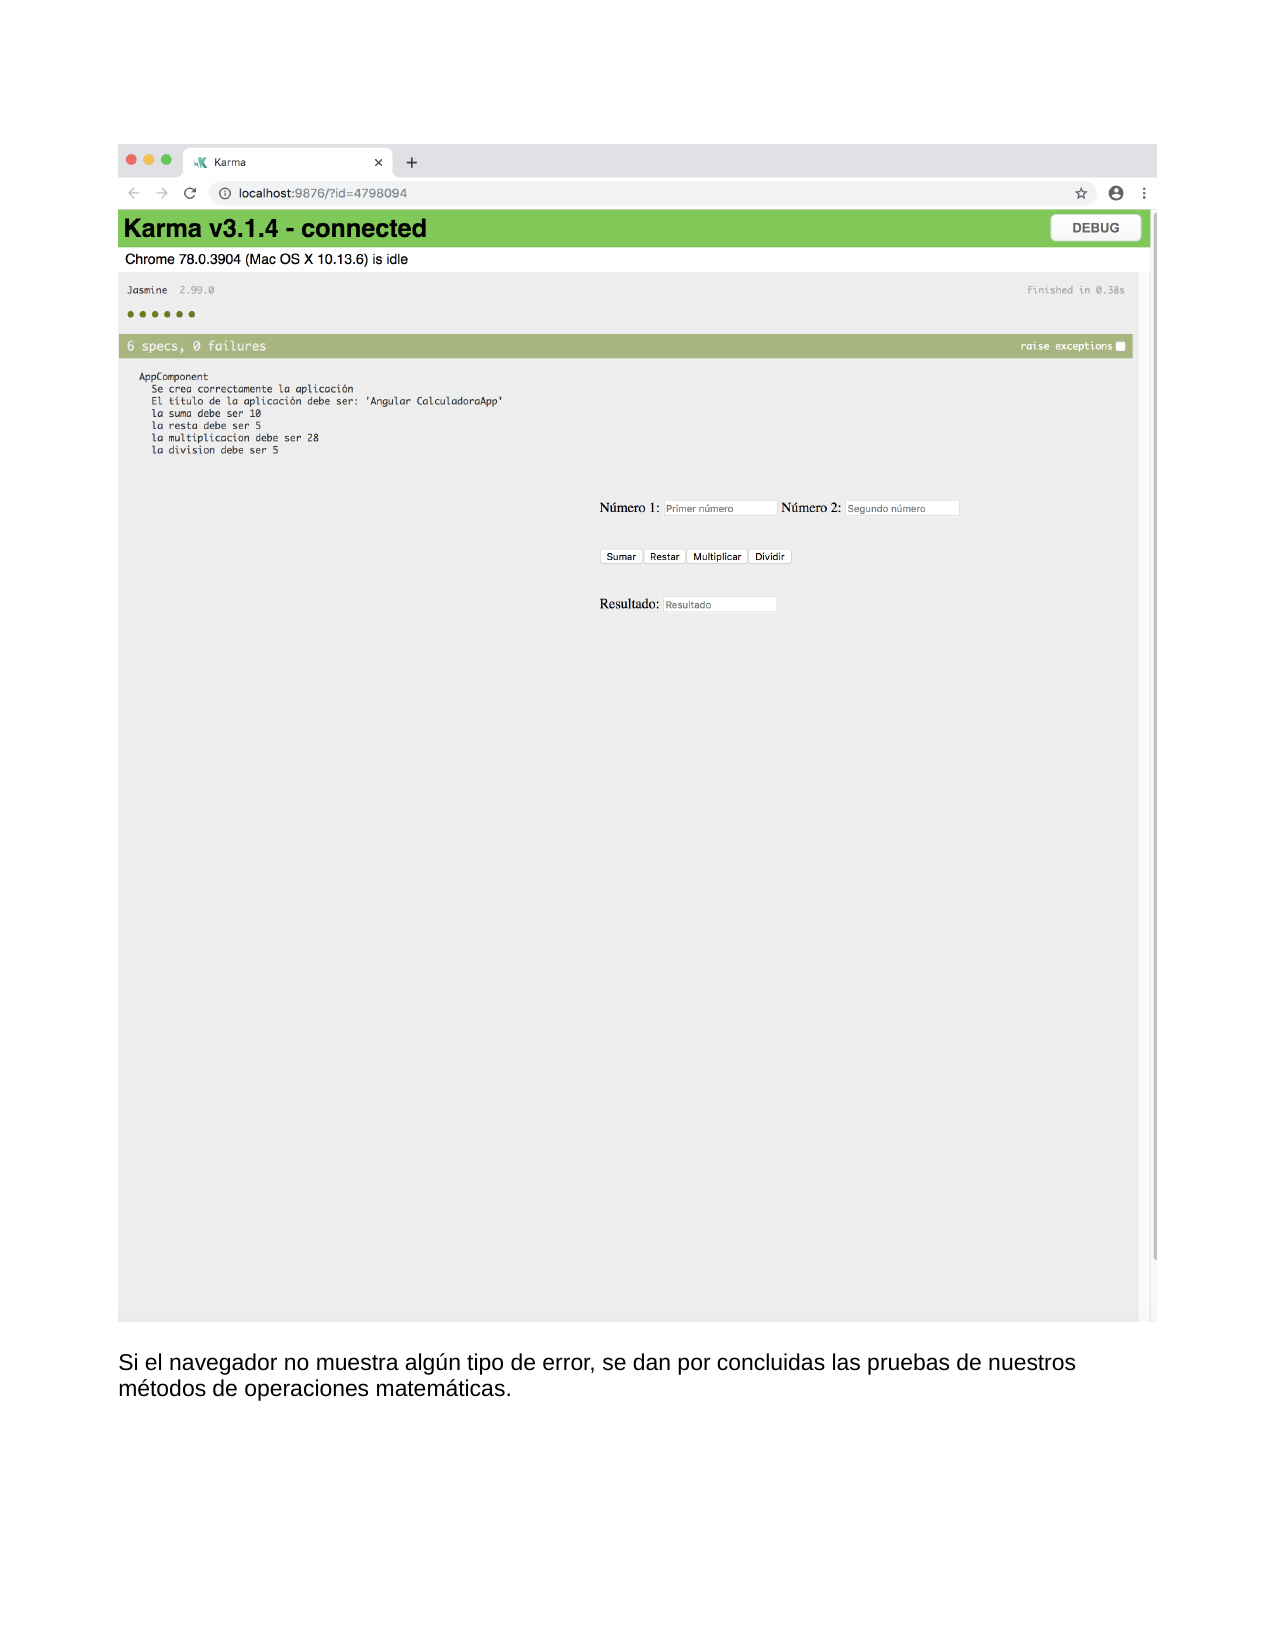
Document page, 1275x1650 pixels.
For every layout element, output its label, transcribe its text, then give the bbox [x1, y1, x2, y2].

picture [118, 144, 1157, 1322]
text Si el navegador no muestra algún tipo de error, se dan por concluidas las pruebas de nuestros métodos de operaciones matemáticas. [118, 1348, 1157, 1401]
